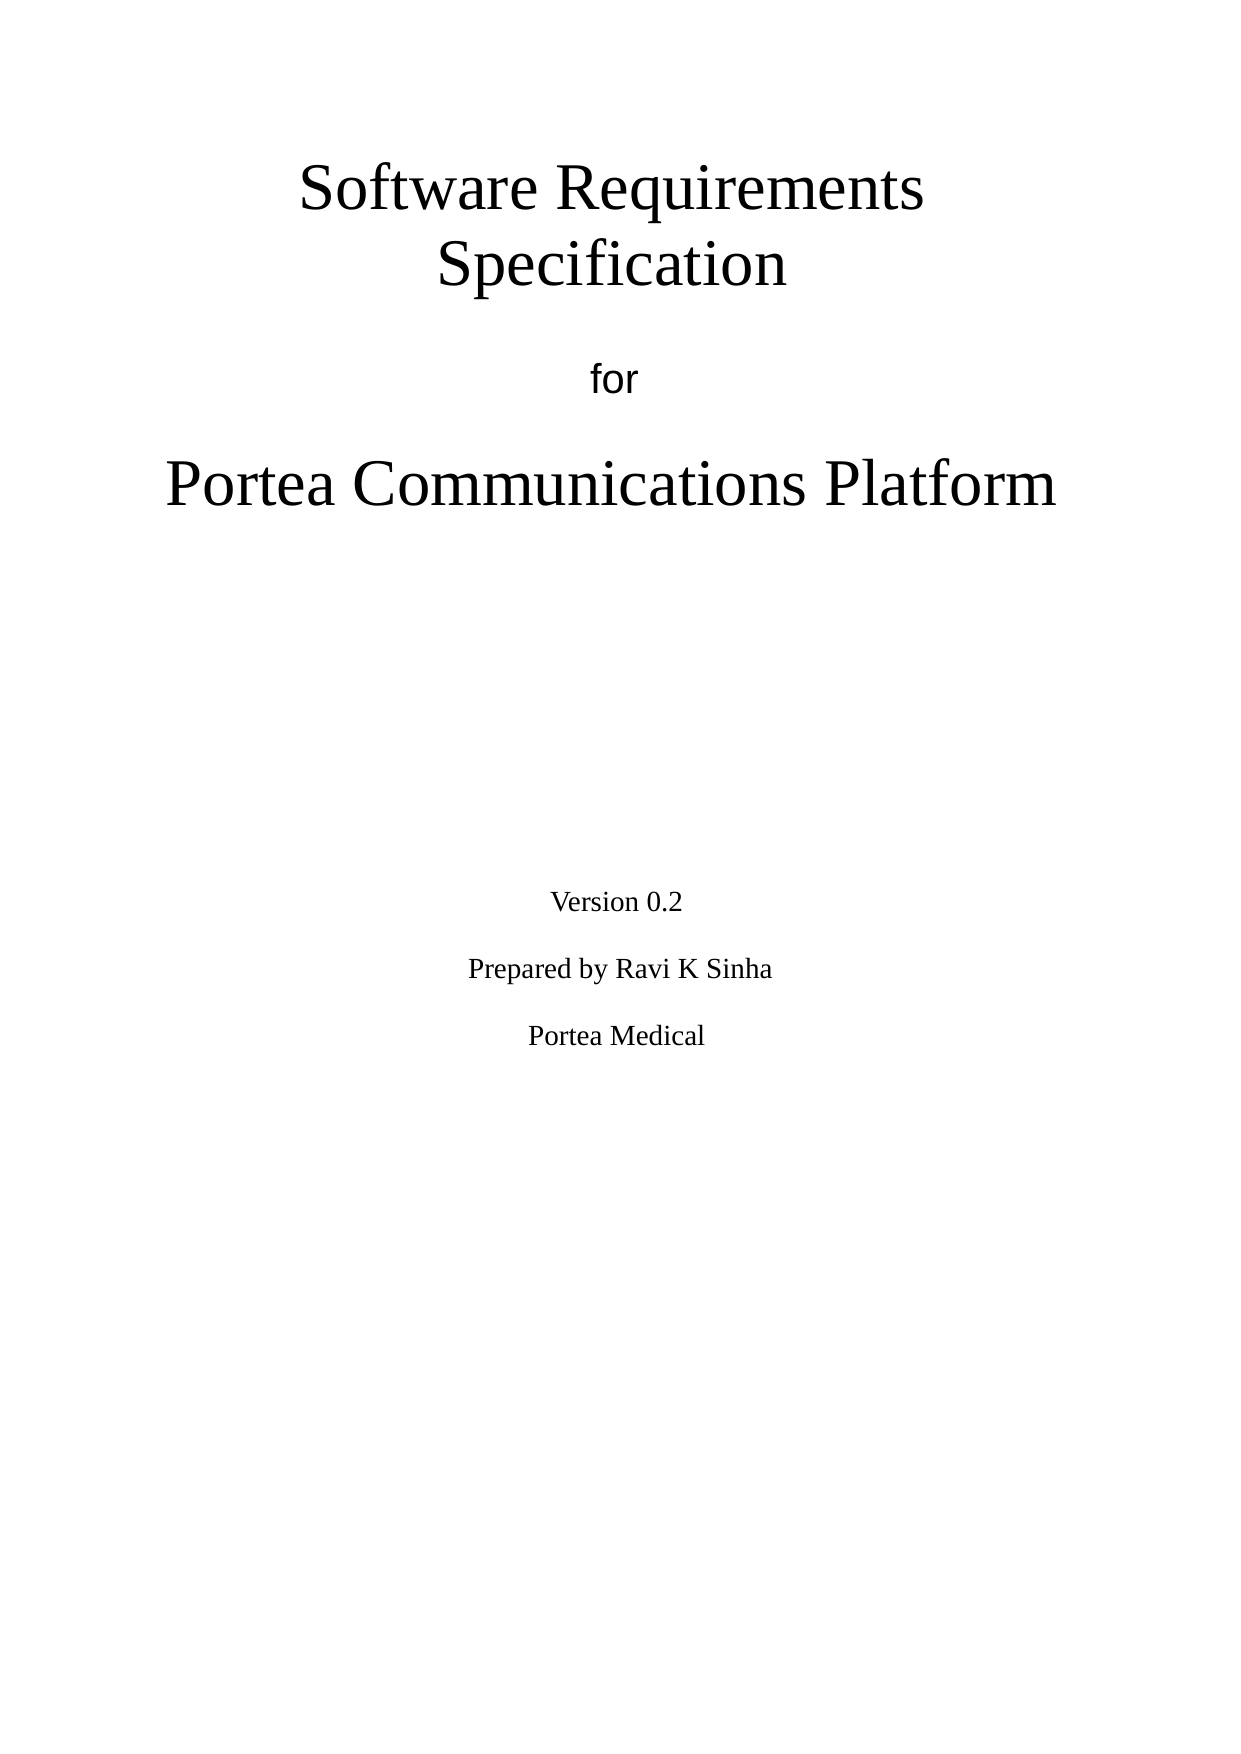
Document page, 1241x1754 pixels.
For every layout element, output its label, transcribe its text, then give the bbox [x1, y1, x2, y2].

text Prepared by Ravi K Sinha [118, 951, 1122, 984]
text Version 0.2 [118, 884, 1122, 917]
subtitle for [118, 354, 1122, 402]
text Software Requirements [118, 147, 1122, 223]
text Portea Communications Platform [118, 443, 1122, 520]
text Portea Medical [118, 1018, 1122, 1052]
text Specification [118, 223, 1122, 300]
